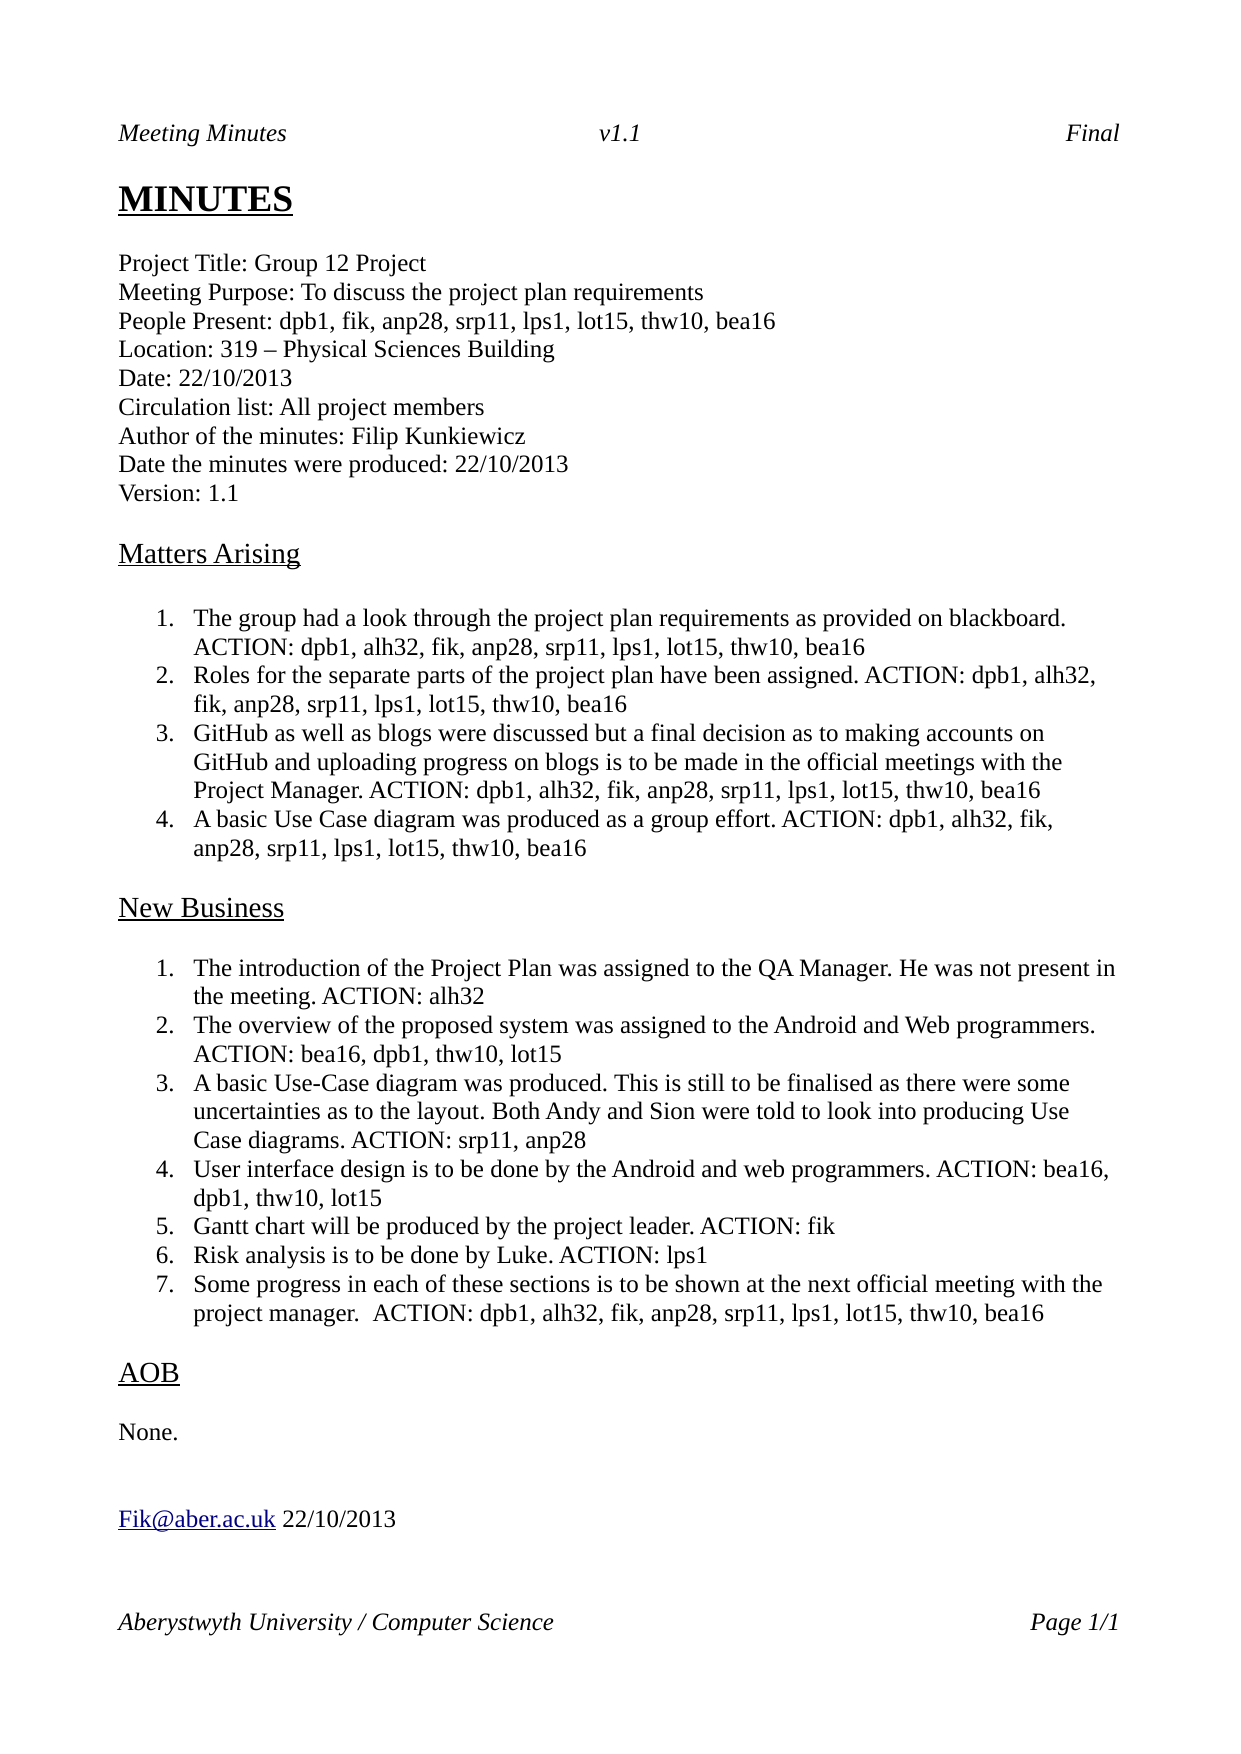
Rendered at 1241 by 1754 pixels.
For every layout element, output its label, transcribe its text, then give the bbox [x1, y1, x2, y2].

list A basic Use-Case diagram was produced. This is still to be finalised as there were some uncertainties as to the layout. Both Andy and Sion were told to look into producing Use Case diagrams. ACTION: srp11, anp28 [156, 1068, 1122, 1154]
text Date the minutes were produced: 22/10/2013 [118, 449, 1122, 478]
list The overview of the proposed system was assigned to the Android and Web programmers. ACTION: bea16, dpb1, thw10, lot15 [156, 1010, 1122, 1068]
text Fik@aber.ac.uk 22/10/2013 [118, 1504, 1122, 1532]
text New Business [118, 890, 1122, 924]
list The group had a look through the project plan requirements as provided on blackboard. ACTION: dpb1, alh32, fik, anp28, srp11, lps1, lot15, thw10, bea16 [156, 603, 1122, 660]
list Gantt chart will be produced by the project leader. ACTION: fik [156, 1211, 1122, 1240]
list GitHub as well as blogs were discussed but a final decision as to making accounts on GitHub and uploading progress on blogs is to be made in the official meetings with the Project Manager. ACTION: dpb1, alh32, fik, anp28, srp11, lps1, lot15, thw10, bea16 [156, 718, 1122, 804]
list A basic Use Case diagram was produced as a group effort. ACTION: dpb1, alh32, fik, anp28, srp11, lps1, lot15, thw10, bea16 [156, 804, 1122, 862]
text MINUTES [118, 176, 1122, 219]
text People Present: dpb1, fik, anp28, srp11, lps1, lot15, thw10, bea16 [118, 306, 1122, 334]
text Circulation list: All project members [118, 392, 1122, 421]
text Location: 319 – Physical Sciences Building [118, 334, 1122, 363]
list User interface design is to be done by the Android and web programmers. ACTION: bea16, dpb1, thw10, lot15 [156, 1154, 1122, 1211]
text None. [118, 1389, 1122, 1446]
text Meeting Purpose: To discuss the project plan requirements [118, 277, 1122, 306]
text Version: 1.1 [118, 478, 1122, 507]
text Project Title: Group 12 Project [118, 248, 1122, 277]
list Risk analysis is to be done by Luke. ACTION: lps1 [156, 1240, 1122, 1269]
text AOB [118, 1355, 1122, 1389]
list Roles for the separate parts of the project plan have been assigned. ACTION: dpb1, alh32, fik, anp28, srp11, lps1, lot15, thw10, bea16 [156, 660, 1122, 718]
text Author of the minutes: Filip Kunkiewicz [118, 421, 1122, 449]
list The introduction of the Project Plan was assigned to the QA Manager. He was not present in the meeting. ACTION: alh32 [156, 953, 1122, 1010]
text Date: 22/10/2013 [118, 363, 1122, 392]
text Matters Arising [118, 536, 1122, 569]
list Some progress in each of these sections is to be shown at the next official meeting with the project manager. ACTION: dpb1, alh32, fik, anp28, srp11, lps1, lot15, thw10, bea16 [156, 1269, 1122, 1326]
